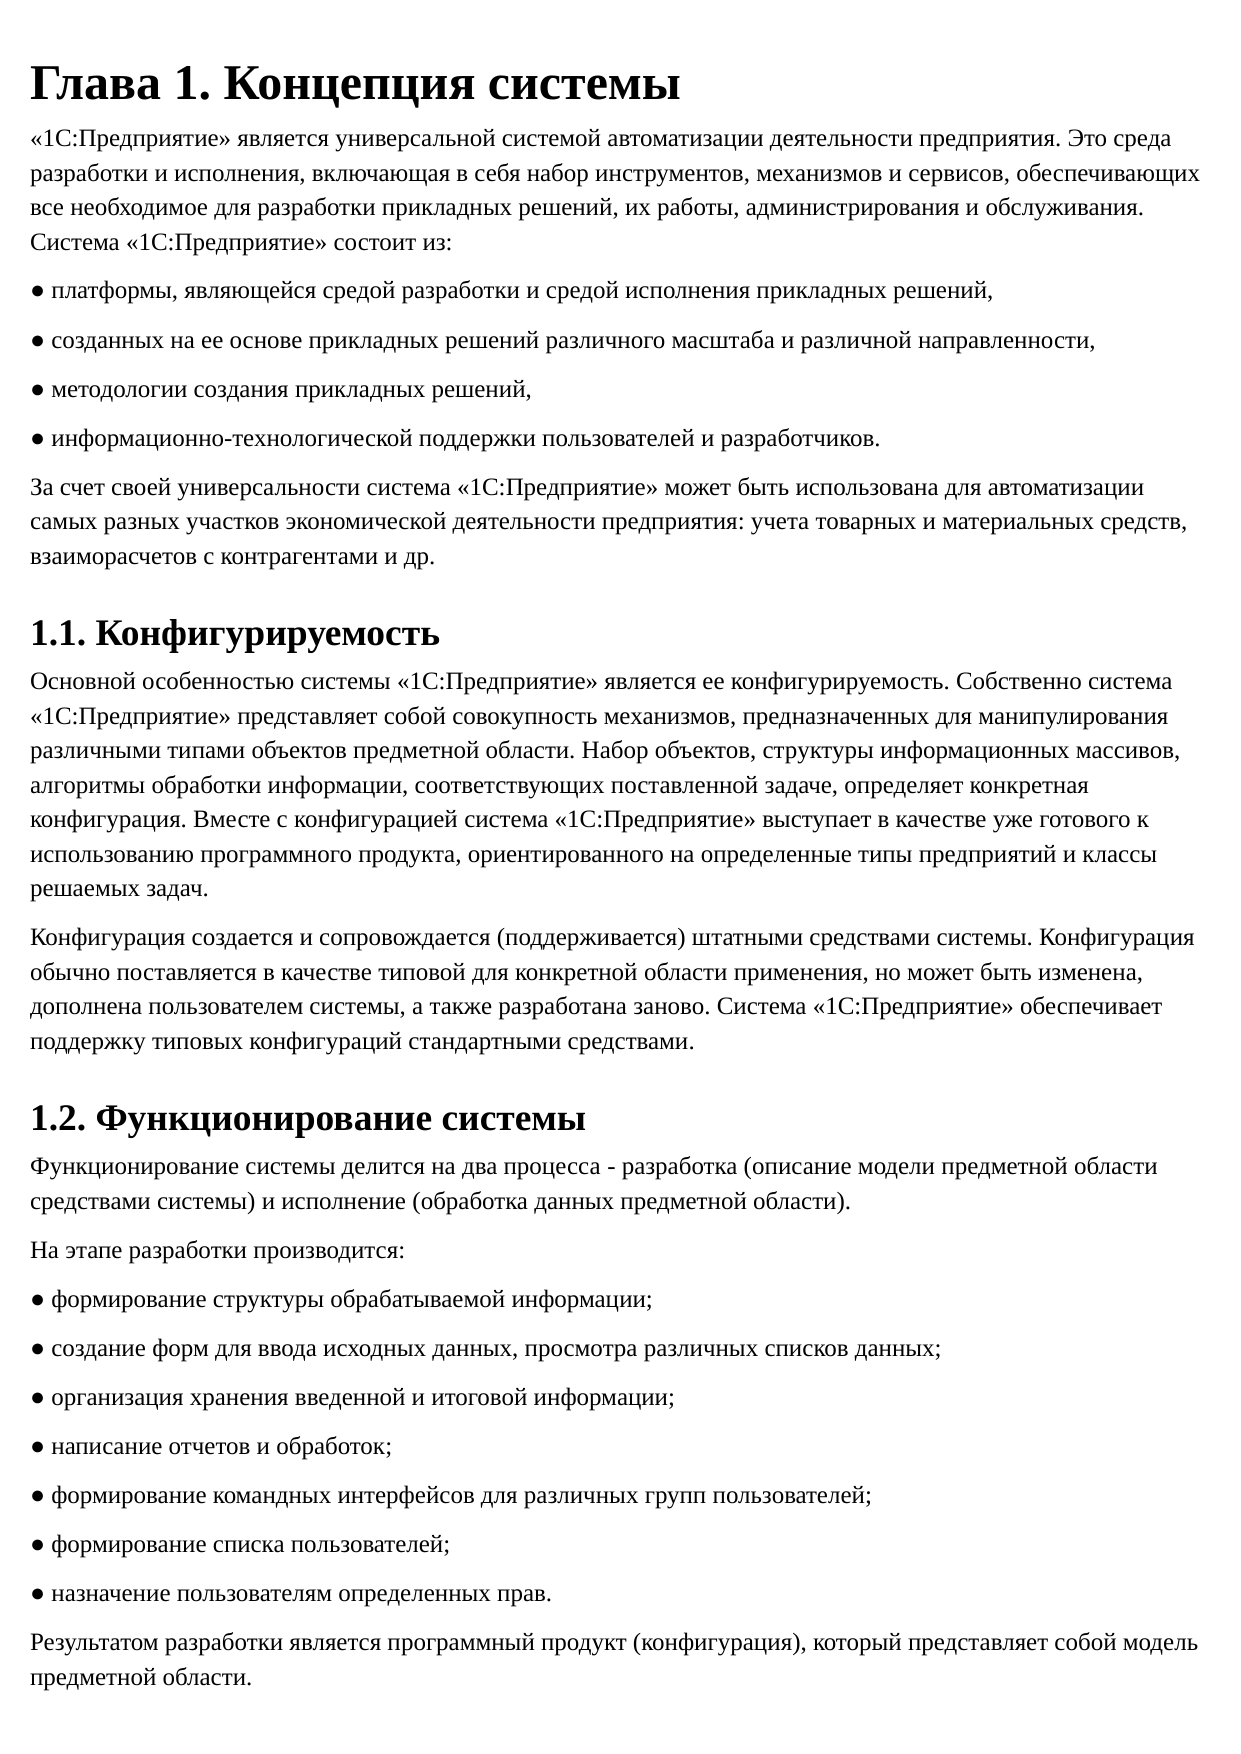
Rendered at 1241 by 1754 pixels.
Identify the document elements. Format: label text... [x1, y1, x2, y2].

subtitle 1.2. Функционирование системы [30, 1096, 1211, 1139]
text Функционирование системы делится на два процесса ‑ разработка (описание модели предметной области средствами системы) и исполнение (обработка данных предметной области). [30, 1151, 1211, 1214]
text Результатом разработки является программный продукт (конфигурация), который представляет собой модель предметной области. [30, 1627, 1211, 1691]
text ● платформы, являющейся средой разработки и средой исполнения прикладных решений, [30, 276, 1211, 304]
subtitle 1.1. Конфигурируемость [30, 611, 1211, 654]
text ● информационно-технологической поддержки пользователей и разработчиков. [30, 423, 1211, 452]
text ● организация хранения введенной и итоговой информации; [30, 1382, 1211, 1411]
text ● создание форм для ввода исходных данных, просмотра различных списков данных; [30, 1333, 1211, 1362]
text Основной особенностью системы «1С:Предприятие» является ее конфигурируемость. Собственно система «1С:Предприятие» представляет собой совокупность механизмов, предназначенных для манипулирования различными типами объектов предметной области. Набор объектов, структуры информационных массивов, алгоритмы обработки информации, соответствующих поставленной задаче, определяет конкретная конфигурация. Вместе с конфигурацией система «1С:Предприятие» выступает в качестве уже готового к использованию программного продукта, ориентированного на определенные типы предприятий и классы решаемых задач. [30, 666, 1211, 902]
text ● методологии создания прикладных решений, [30, 374, 1211, 402]
text ● назначение пользователям определенных прав. [30, 1578, 1211, 1607]
text ● формирование структуры обрабатываемой информации; [30, 1284, 1211, 1313]
text ● формирование списка пользователей; [30, 1529, 1211, 1558]
text ● созданных на ее основе прикладных решений различного масштаба и различной направленности, [30, 325, 1211, 353]
subtitle Глава 1. Концепция системы [30, 53, 1211, 111]
text Конфигурация создается и сопровождается (поддерживается) штатными средствами системы. Конфигурация обычно поставляется в качестве типовой для конкретной области применения, но может быть изменена, дополнена пользователем системы, а также разработана заново. Система «1С:Предприятие» обеспечивает поддержку типовых конфигураций стандартными средствами. [30, 922, 1211, 1054]
text На этапе разработки производится: [30, 1235, 1211, 1263]
text За счет своей универсальности система «1С:Предприятие» может быть использована для автоматизации самых разных участков экономической деятельности предприятия: учета товарных и материальных средств, взаиморасчетов с контрагентами и др. [30, 472, 1211, 569]
text «1С:Предприятие» является универсальной системой автоматизации деятельности предприятия. Это среда разработки и исполнения, включающая в себя набор инструментов, механизмов и сервисов, обеспечивающих все необходимое для разработки прикладных решений, их работы, администрирования и обслуживания. Система «1С:Предприятие» состоит из: [30, 123, 1211, 255]
text ● написание отчетов и обработок; [30, 1431, 1211, 1460]
text ● формирование командных интерфейсов для различных групп пользователей; [30, 1480, 1211, 1509]
